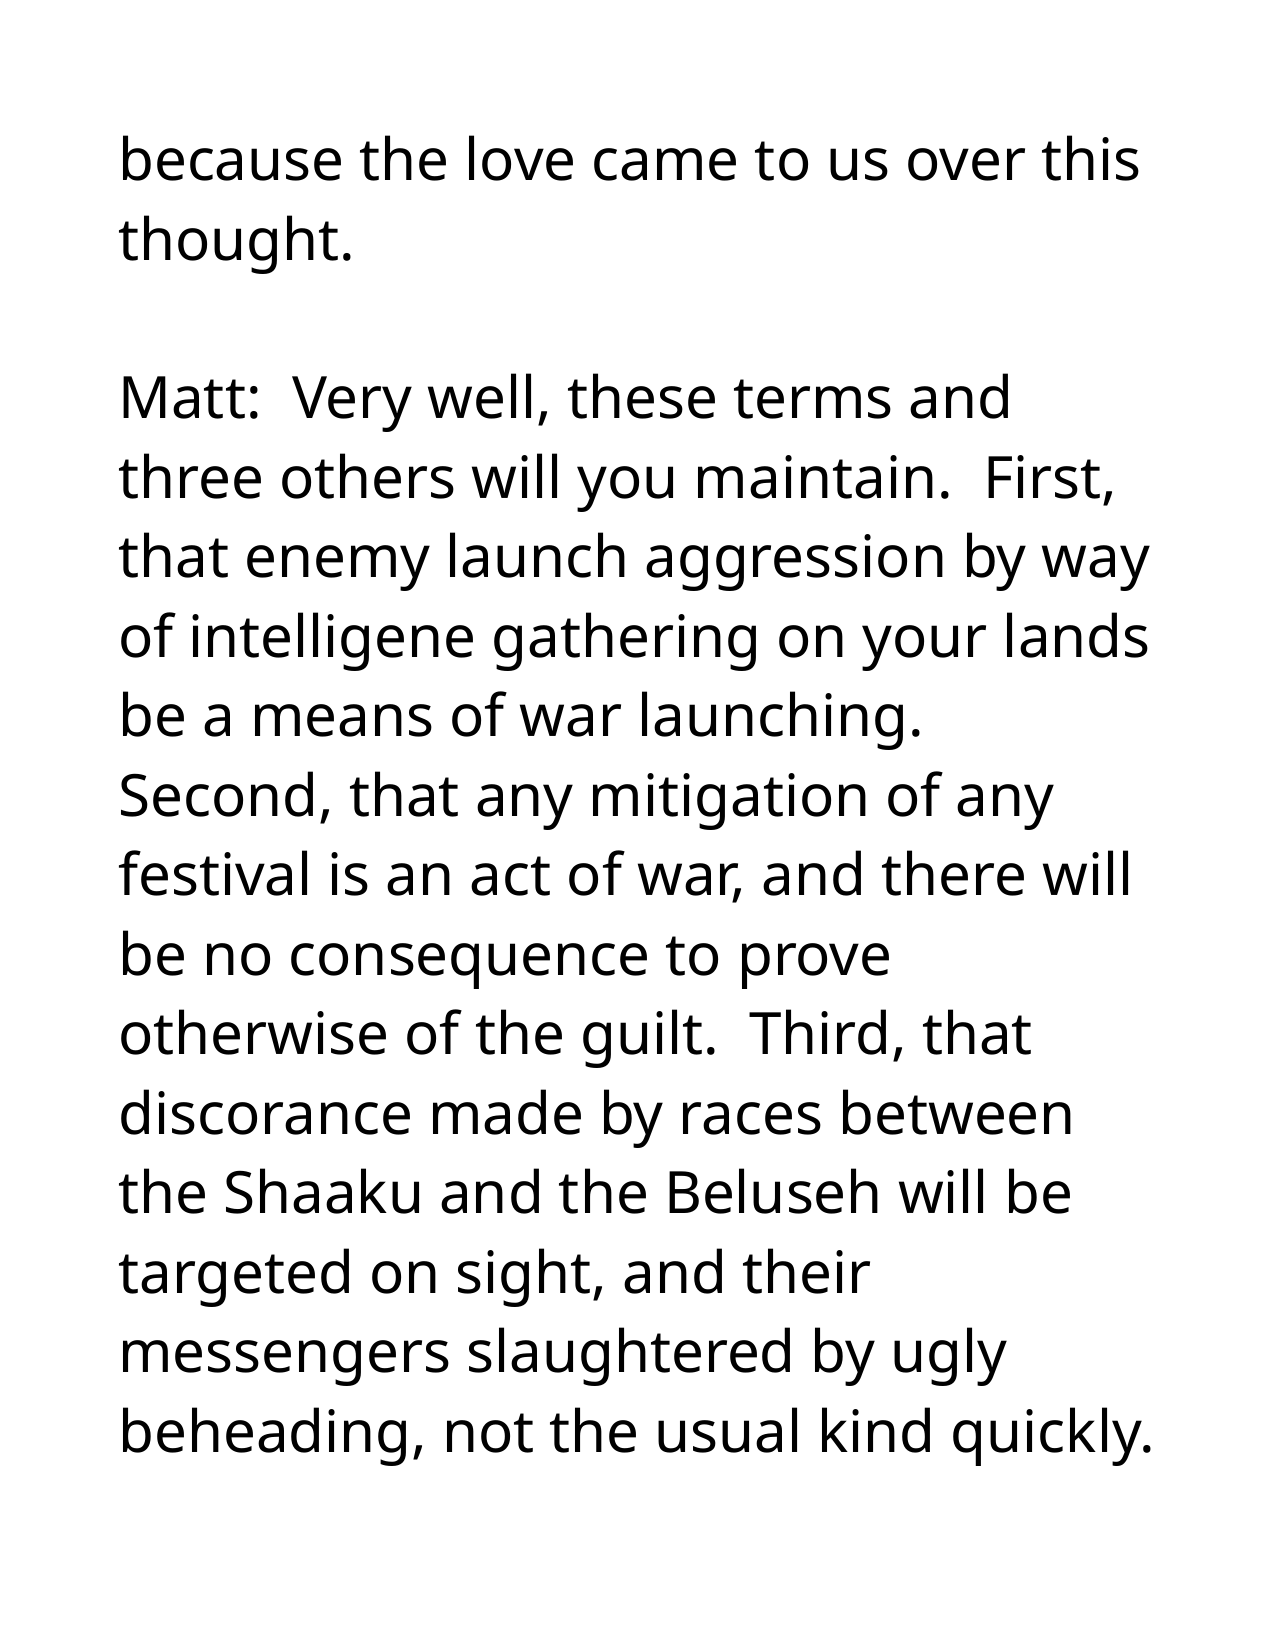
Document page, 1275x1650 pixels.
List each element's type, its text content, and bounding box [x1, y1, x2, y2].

text because the love came to us over this thought. [118, 118, 1157, 277]
text Matt: Very well, these terms and three others will you maintain. First, that enemy launch aggression by way of intelligene gathering on your lands be a means of war launching. Second, that any mitigation of any festival is an act of war, and there will be no consequence to prove otherwise of the guilt. Third, that discorance made by races between the Shaaku and the Beluseh will be targeted on sight, and their messengers slaughtered by ugly beheading, not the usual kind quickly. [118, 357, 1157, 1469]
